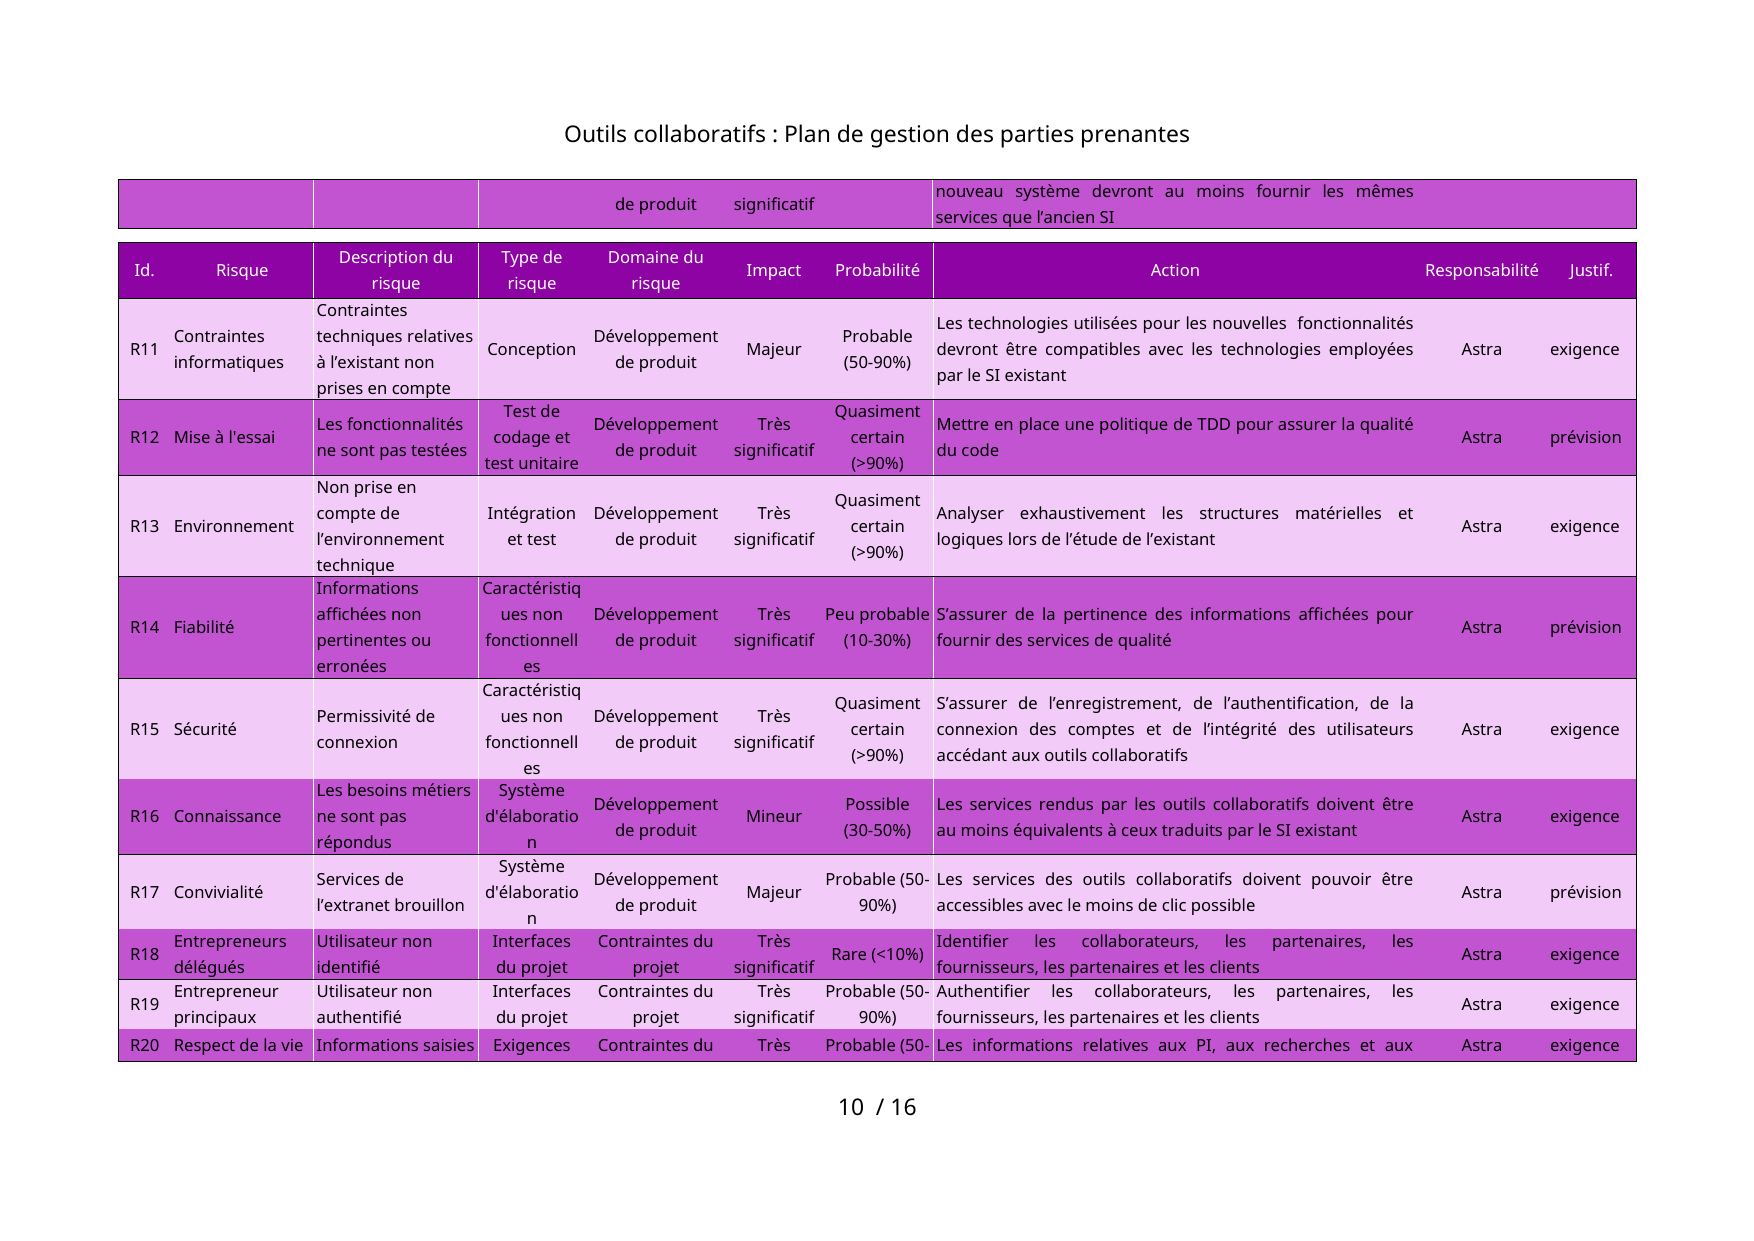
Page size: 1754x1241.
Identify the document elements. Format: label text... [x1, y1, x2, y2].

table_cell R15 [119, 679, 171, 779]
table_cell Fiabilité [171, 577, 313, 678]
table_cell Respect de la vie [171, 1029, 313, 1061]
table_cell Contraintes du projet [585, 929, 727, 979]
table_header Domaine du risque [585, 243, 727, 298]
table_cell Intégration et test [479, 476, 585, 576]
table_cell [1417, 180, 1547, 228]
table_cell Utilisateur non authentifié [314, 980, 478, 1029]
table_cell Informations affichées non pertinentes ou erronées [314, 577, 478, 678]
table_cell R12 [119, 400, 171, 475]
table_header Risque [171, 243, 313, 298]
table_cell Possible (30-50%) [821, 779, 933, 854]
table_cell Interfaces du projet [479, 929, 585, 979]
table_cell Astra [1417, 855, 1547, 929]
table_cell Les services rendus par les outils collaboratifs doivent être au moins équivalents à ceux traduits par le SI existant [934, 779, 1417, 854]
table_header Responsabilité [1417, 243, 1547, 298]
table_cell exigence [1547, 299, 1636, 399]
table_cell S’assurer de la pertinence des informations affichées pour fournir des services de qualité [934, 577, 1417, 678]
table_cell Développement de produit [585, 577, 727, 678]
table_cell Les services des outils collaboratifs doivent pouvoir être accessibles avec le moins de clic possible [934, 855, 1417, 929]
table_header Justif. [1547, 243, 1636, 298]
table_cell Majeur [727, 299, 821, 399]
table_cell S’assurer de l’enregistrement, de l’authentification, de la connexion des comptes et de l’intégrité des utilisateurs accédant aux outils collaboratifs [934, 679, 1417, 779]
table_cell Développement de produit [585, 400, 727, 475]
table_cell Les besoins métiers ne sont pas répondus [314, 779, 478, 854]
table_cell Informations saisies [314, 1029, 478, 1061]
table_cell Développement de produit [585, 855, 727, 929]
table_cell Astra [1417, 577, 1547, 678]
table_cell Mettre en place une politique de TDD pour assurer la qualité du code [934, 400, 1417, 475]
table_cell R14 [119, 577, 171, 678]
table_cell Très significatif [727, 929, 821, 979]
table_cell Les informations relatives aux PI, aux recherches et aux [934, 1029, 1417, 1061]
table_cell Entrepreneur principaux [171, 980, 313, 1029]
table_cell Exigences [479, 1029, 585, 1061]
table_cell Très significatif [727, 476, 821, 576]
table_header Probabilité [821, 243, 933, 298]
table_cell Peu probable (10-30%) [821, 577, 933, 678]
table_cell Quasiment certain (>90%) [821, 400, 933, 475]
table_cell R16 [119, 779, 171, 854]
table_cell Caractéristiques non fonctionnelles [479, 577, 585, 678]
table_header Type de risque [479, 243, 585, 298]
table_header Impact [727, 243, 821, 298]
table_cell Quasiment certain (>90%) [821, 476, 933, 576]
table_cell Astra [1417, 779, 1547, 854]
table_cell Très [727, 1029, 821, 1061]
table_cell Probable (50-90%) [821, 855, 933, 929]
table_header Action [934, 243, 1417, 298]
table_cell R13 [119, 476, 171, 576]
table_cell R18 [119, 929, 171, 979]
table_cell Permissivité de connexion [314, 679, 478, 779]
table_cell [119, 180, 171, 228]
table_cell Astra [1417, 980, 1547, 1029]
table_cell exigence [1547, 980, 1636, 1029]
table_cell exigence [1547, 1029, 1636, 1061]
table_cell Contraintes du projet [585, 980, 727, 1029]
table_cell Test de codage et test unitaire [479, 400, 585, 475]
table_cell Probable (50-90%) [821, 980, 933, 1029]
table_cell Développement de produit [585, 476, 727, 576]
table_cell Sécurité [171, 679, 313, 779]
table_cell R20 [119, 1029, 171, 1061]
table_cell [479, 180, 585, 228]
table_cell prévision [1547, 577, 1636, 678]
table_cell Probable (50-90%) [821, 299, 933, 399]
table_cell Majeur [727, 855, 821, 929]
table_cell Environnement [171, 476, 313, 576]
table_cell [1547, 180, 1636, 228]
table_cell Identifier les collaborateurs, les partenaires, les fournisseurs, les partenaires et les clients [934, 929, 1417, 979]
table_cell Probable (50- [821, 1029, 933, 1061]
table_cell Entrepreneurs délégués [171, 929, 313, 979]
table_cell Système d'élaboration [479, 779, 585, 854]
table_cell Analyser exhaustivement les structures matérielles et logiques lors de l’étude de l’existant [934, 476, 1417, 576]
table_cell [171, 180, 313, 228]
table_cell Développement de produit [585, 779, 727, 854]
table_cell Non prise en compte de l’environnement technique [314, 476, 478, 576]
table_cell Très significatif [727, 400, 821, 475]
table_cell exigence [1547, 476, 1636, 576]
table_cell Services de l’extranet brouillon [314, 855, 478, 929]
table_cell Développement de produit [585, 299, 727, 399]
table_cell Astra [1417, 679, 1547, 779]
table_cell Développement de produit [585, 679, 727, 779]
table_cell Astra [1417, 299, 1547, 399]
table_cell Interfaces du projet [479, 980, 585, 1029]
table_header Id. [119, 243, 171, 298]
table_cell Authentifier les collaborateurs, les partenaires, les fournisseurs, les partenaires et les clients [934, 980, 1417, 1029]
table_cell nouveau système devront au moins fournir les mêmes services que l’ancien SI [933, 180, 1417, 228]
table_cell Mise à l'essai [171, 400, 313, 475]
table_cell Astra [1417, 400, 1547, 475]
table_cell Astra [1417, 1029, 1547, 1061]
table_cell Contraintes informatiques [171, 299, 313, 399]
table_cell Conception [479, 299, 585, 399]
table_cell Astra [1417, 929, 1547, 979]
table_cell Rare (<10%) [821, 929, 933, 979]
table_cell R11 [119, 299, 171, 399]
table_cell [821, 180, 932, 228]
table_cell exigence [1547, 679, 1636, 779]
table_cell Contraintes du [585, 1029, 727, 1061]
table_cell [314, 180, 478, 228]
table_cell Système d'élaboration [479, 855, 585, 929]
table_cell Très significatif [727, 577, 821, 678]
table_cell Astra [1417, 476, 1547, 576]
table_cell exigence [1547, 779, 1636, 854]
table_cell R19 [119, 980, 171, 1029]
table_cell R17 [119, 855, 171, 929]
table_cell Les technologies utilisées pour les nouvelles fonctionnalités devront être compatibles avec les technologies employées par le SI existant [934, 299, 1417, 399]
table_cell Les fonctionnalités ne sont pas testées [314, 400, 478, 475]
table_cell significatif [727, 180, 821, 228]
table_cell Caractéristiques non fonctionnelles [479, 679, 585, 779]
table_cell Contraintes techniques relatives à l’existant non prises en compte [314, 299, 478, 399]
table_cell exigence [1547, 929, 1636, 979]
table_cell Quasiment certain (>90%) [821, 679, 933, 779]
table_cell Connaissance [171, 779, 313, 854]
table_cell Très significatif [727, 679, 821, 779]
table_cell prévision [1547, 855, 1636, 929]
table_cell Très significatif [727, 980, 821, 1029]
table_cell Convivialité [171, 855, 313, 929]
table_cell prévision [1547, 400, 1636, 475]
table_cell de produit [585, 180, 727, 228]
table_cell Utilisateur non identifié [314, 929, 478, 979]
table_cell Mineur [727, 779, 821, 854]
table_header Description du risque [314, 243, 478, 298]
